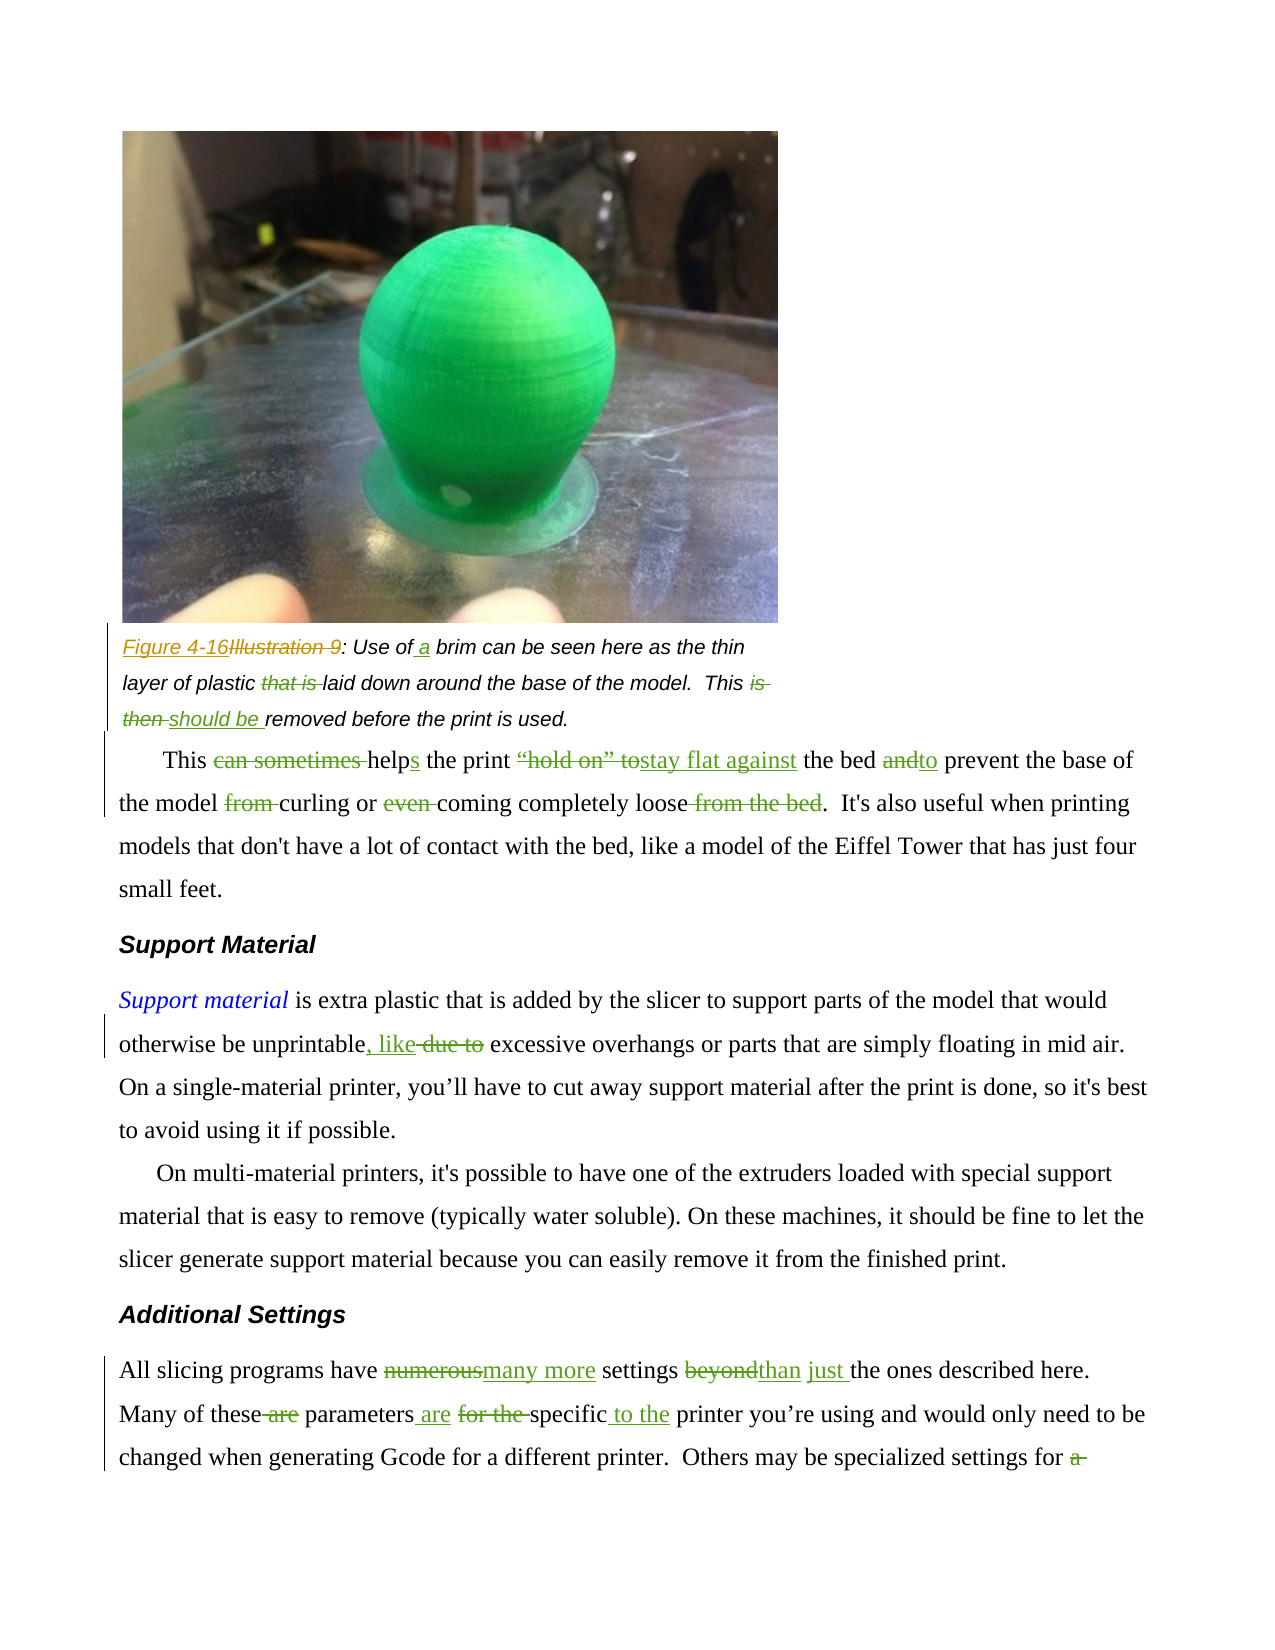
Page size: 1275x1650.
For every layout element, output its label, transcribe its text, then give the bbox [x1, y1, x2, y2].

text This helps the print stay flat against the bed to prevent the base of the model curling or coming completely loose. It's also useful when printing models that don't have a lot of contact with the bed, like a model of the Eiffel Tower that has just four small feet. [118, 118, 1156, 903]
text Support Material [118, 930, 1156, 959]
text All slicing programs have many more settings than just the ones described here. Many of these parameters are specific to the printer you’re using and would only need to be changed when generating Gcode for a different printer. Others may be specialized settings for specific materials (such as temperature settings, filament diameter, and so on). or just options that are unique to that software you're using. [118, 1356, 1156, 1471]
text Figure 4-16: Use of a brim can be seen here as the thin layer of plastic laid down around the base of the model. This should be removed before the print is used. [122, 623, 778, 731]
text On multi-material printers, it's possible to have one of the extruders loaded with special support material that is easy to remove (typically water soluble). On these machines, it should be fine to let the slicer generate support material because you can easily remove it from the finished print. [118, 1158, 1156, 1273]
text Additional Settings [118, 1300, 1156, 1329]
picture [122, 131, 778, 623]
text Support material is extra plastic that is added by the slicer to support parts of the model that would otherwise be unprintable, like excessive overhangs or parts that are simply floating in mid air. On a single-material printer, you’ll have to cut away support material after the print is done, so it's best to avoid using it if possible. [118, 986, 1156, 1144]
